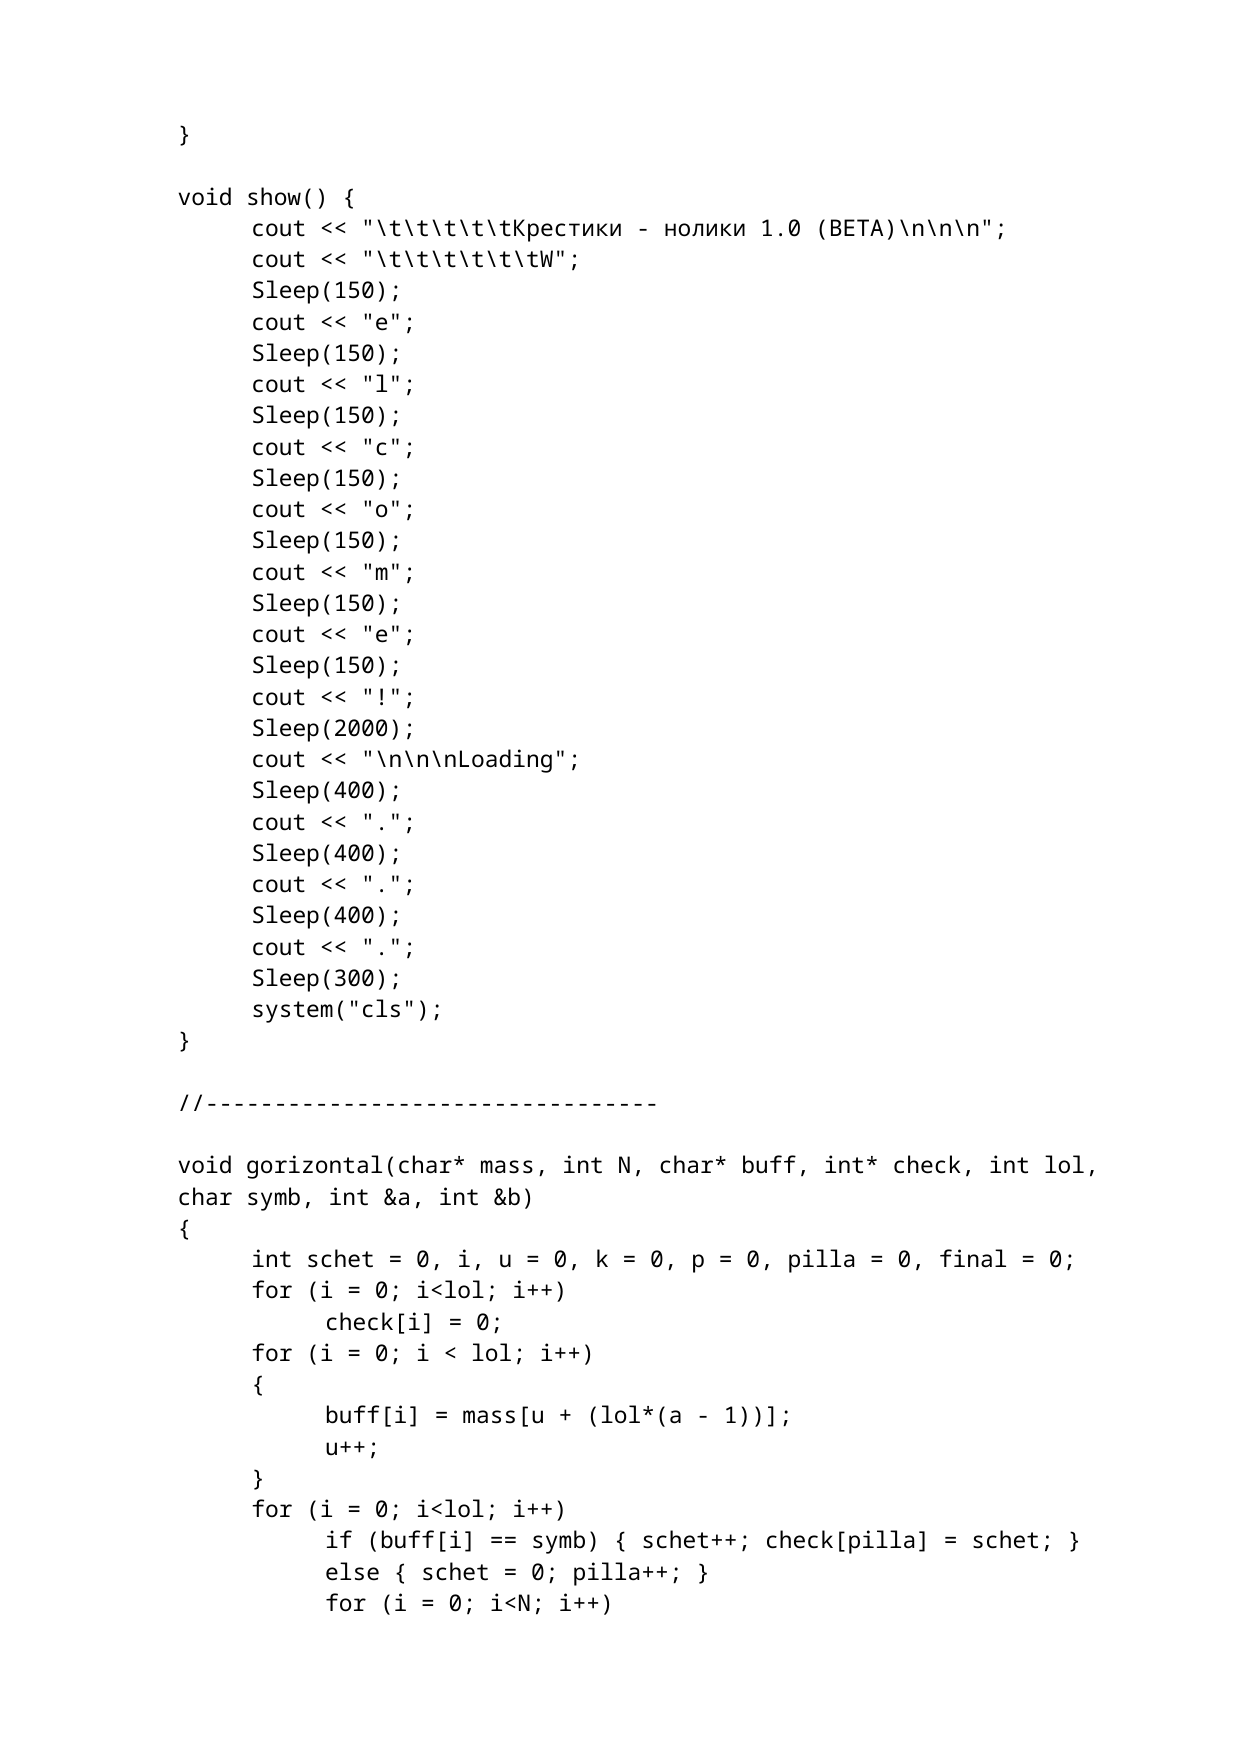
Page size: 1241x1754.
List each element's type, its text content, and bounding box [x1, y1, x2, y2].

text Sleep(400); [177, 774, 1152, 806]
text int schet = 0, i, u = 0, k = 0, p = 0, pilla = 0, final = 0; [177, 1243, 1152, 1274]
text Sleep(150); [177, 649, 1152, 681]
text Sleep(400); [177, 837, 1152, 868]
text cout << "\t\t\t\t\t\tW"; [177, 243, 1152, 274]
text Sleep(400); [177, 899, 1152, 931]
text } [177, 1024, 1152, 1056]
text cout << "."; [177, 868, 1152, 899]
text cout << "o"; [177, 493, 1152, 524]
text cout << "m"; [177, 556, 1152, 587]
text for (i = 0; i<lol; i++) [177, 1274, 1152, 1306]
text cout << "!"; [177, 681, 1152, 712]
text u++; [177, 1431, 1152, 1462]
text cout << "c"; [177, 431, 1152, 462]
text system("cls"); [177, 993, 1152, 1024]
text cout << "."; [177, 931, 1152, 962]
text cout << "e"; [177, 618, 1152, 649]
text Sleep(150); [177, 337, 1152, 368]
text cout << "\t\t\t\t\tКрестики - нолики 1.0 (BETA)\n\n\n"; [177, 212, 1152, 243]
text else { schet = 0; pilla++; } [177, 1556, 1152, 1587]
text //--------------------------------- [177, 1087, 1152, 1118]
text Sleep(150); [177, 524, 1152, 556]
text Sleep(150); [177, 399, 1152, 431]
text Sleep(2000); [177, 712, 1152, 743]
text if (buff[i] == symb) { schet++; check[pilla] = schet; } [177, 1524, 1152, 1556]
text Sleep(150); [177, 587, 1152, 618]
text check[i] = 0; [177, 1306, 1152, 1337]
text cout << "l"; [177, 368, 1152, 399]
text } [177, 1462, 1152, 1493]
text } [177, 118, 1152, 149]
text Sleep(300); [177, 962, 1152, 993]
text void show() { [177, 181, 1152, 212]
text Sleep(150); [177, 274, 1152, 306]
text void gorizontal(char* mass, int N, char* buff, int* check, int lol, char symb, int &a, int &b) [177, 1149, 1152, 1212]
text cout << "."; [177, 806, 1152, 837]
text buff[i] = mass[u + (lol*(a - 1))]; [177, 1399, 1152, 1431]
text for (i = 0; i < lol; i++) [177, 1337, 1152, 1368]
text { [177, 1212, 1152, 1243]
text cout << "e"; [177, 306, 1152, 337]
text cout << "\n\n\nLoading"; [177, 743, 1152, 774]
text for (i = 0; i<N; i++) [177, 1587, 1152, 1618]
text Sleep(150); [177, 462, 1152, 493]
text for (i = 0; i<lol; i++) [177, 1493, 1152, 1524]
text { [177, 1368, 1152, 1399]
